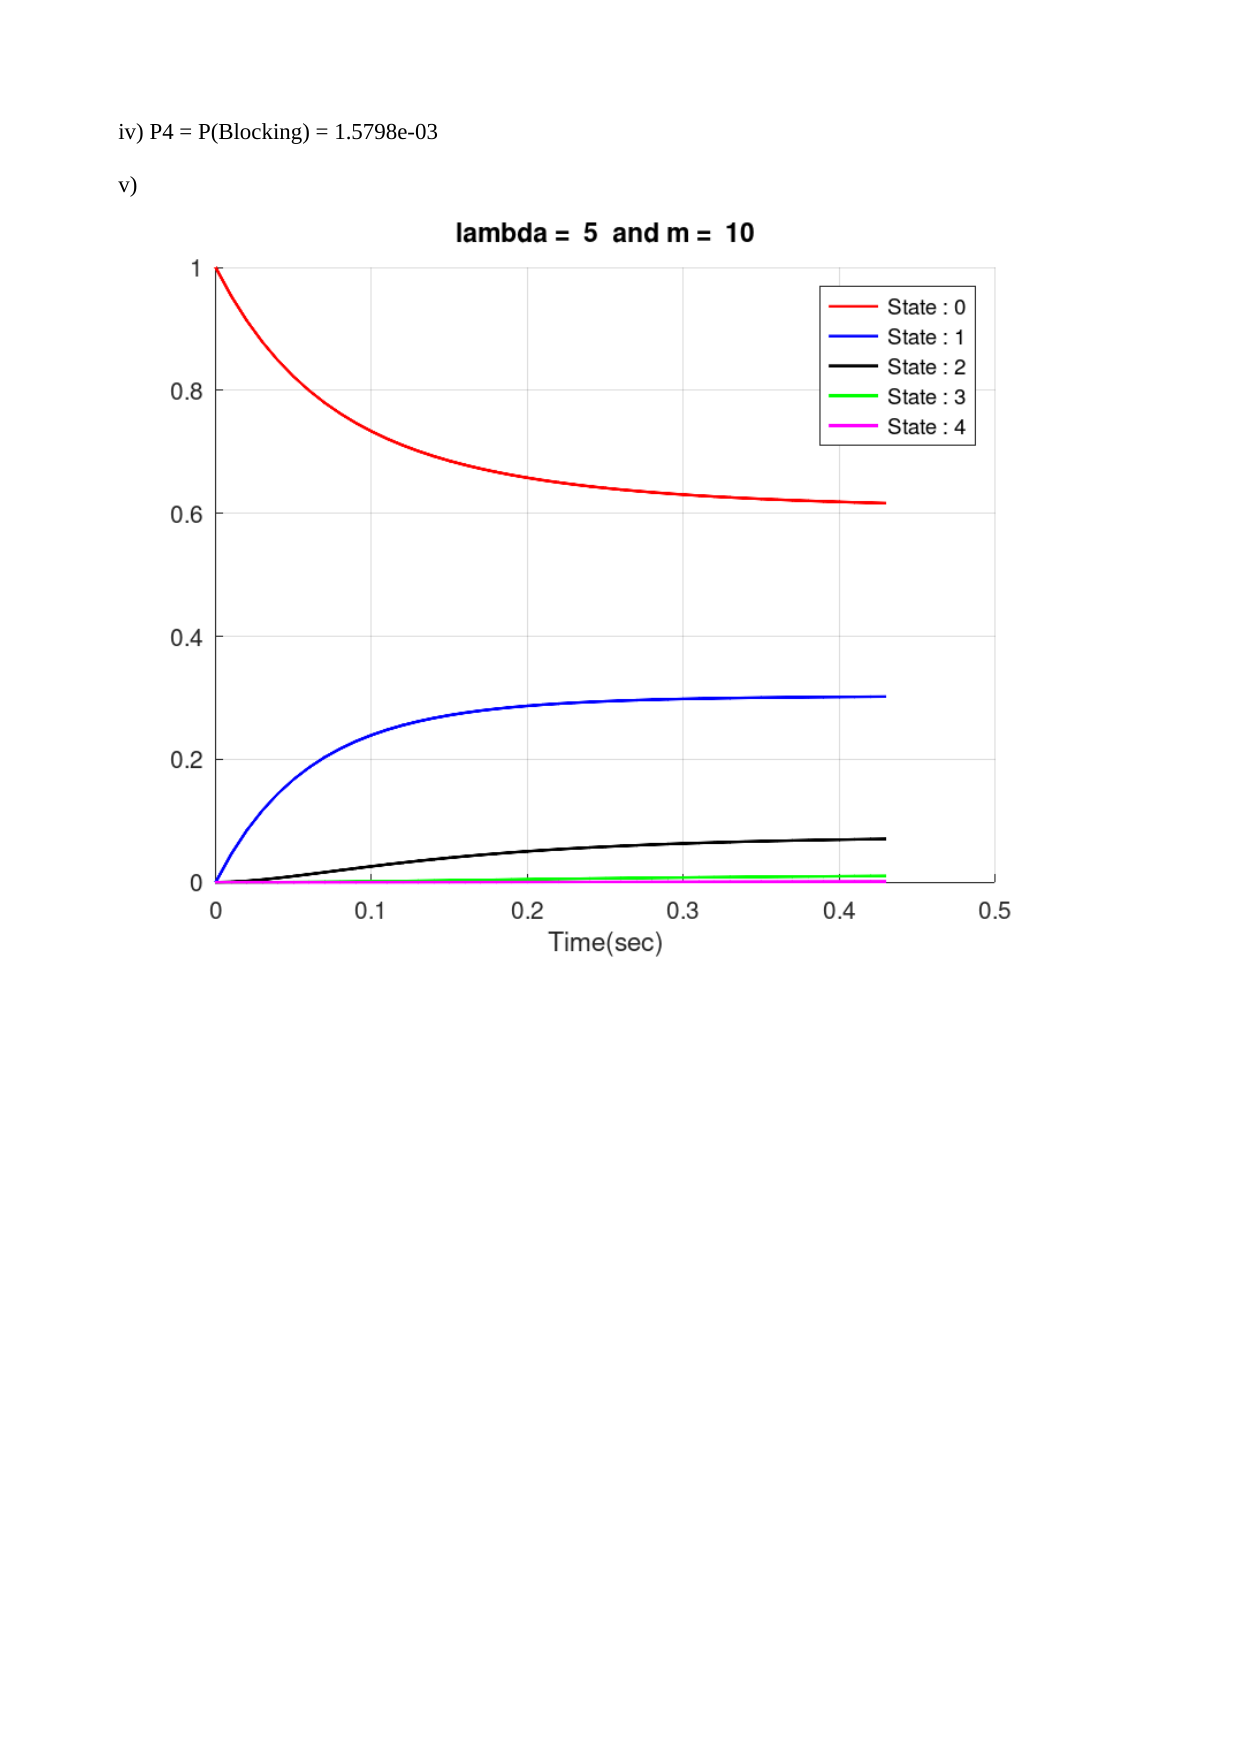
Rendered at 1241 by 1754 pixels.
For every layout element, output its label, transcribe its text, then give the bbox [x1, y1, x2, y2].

picture [85, 211, 1090, 965]
text iv) P4 = P(Blocking) = 1.5798e-03 [118, 118, 1122, 144]
text v) [118, 171, 1122, 197]
